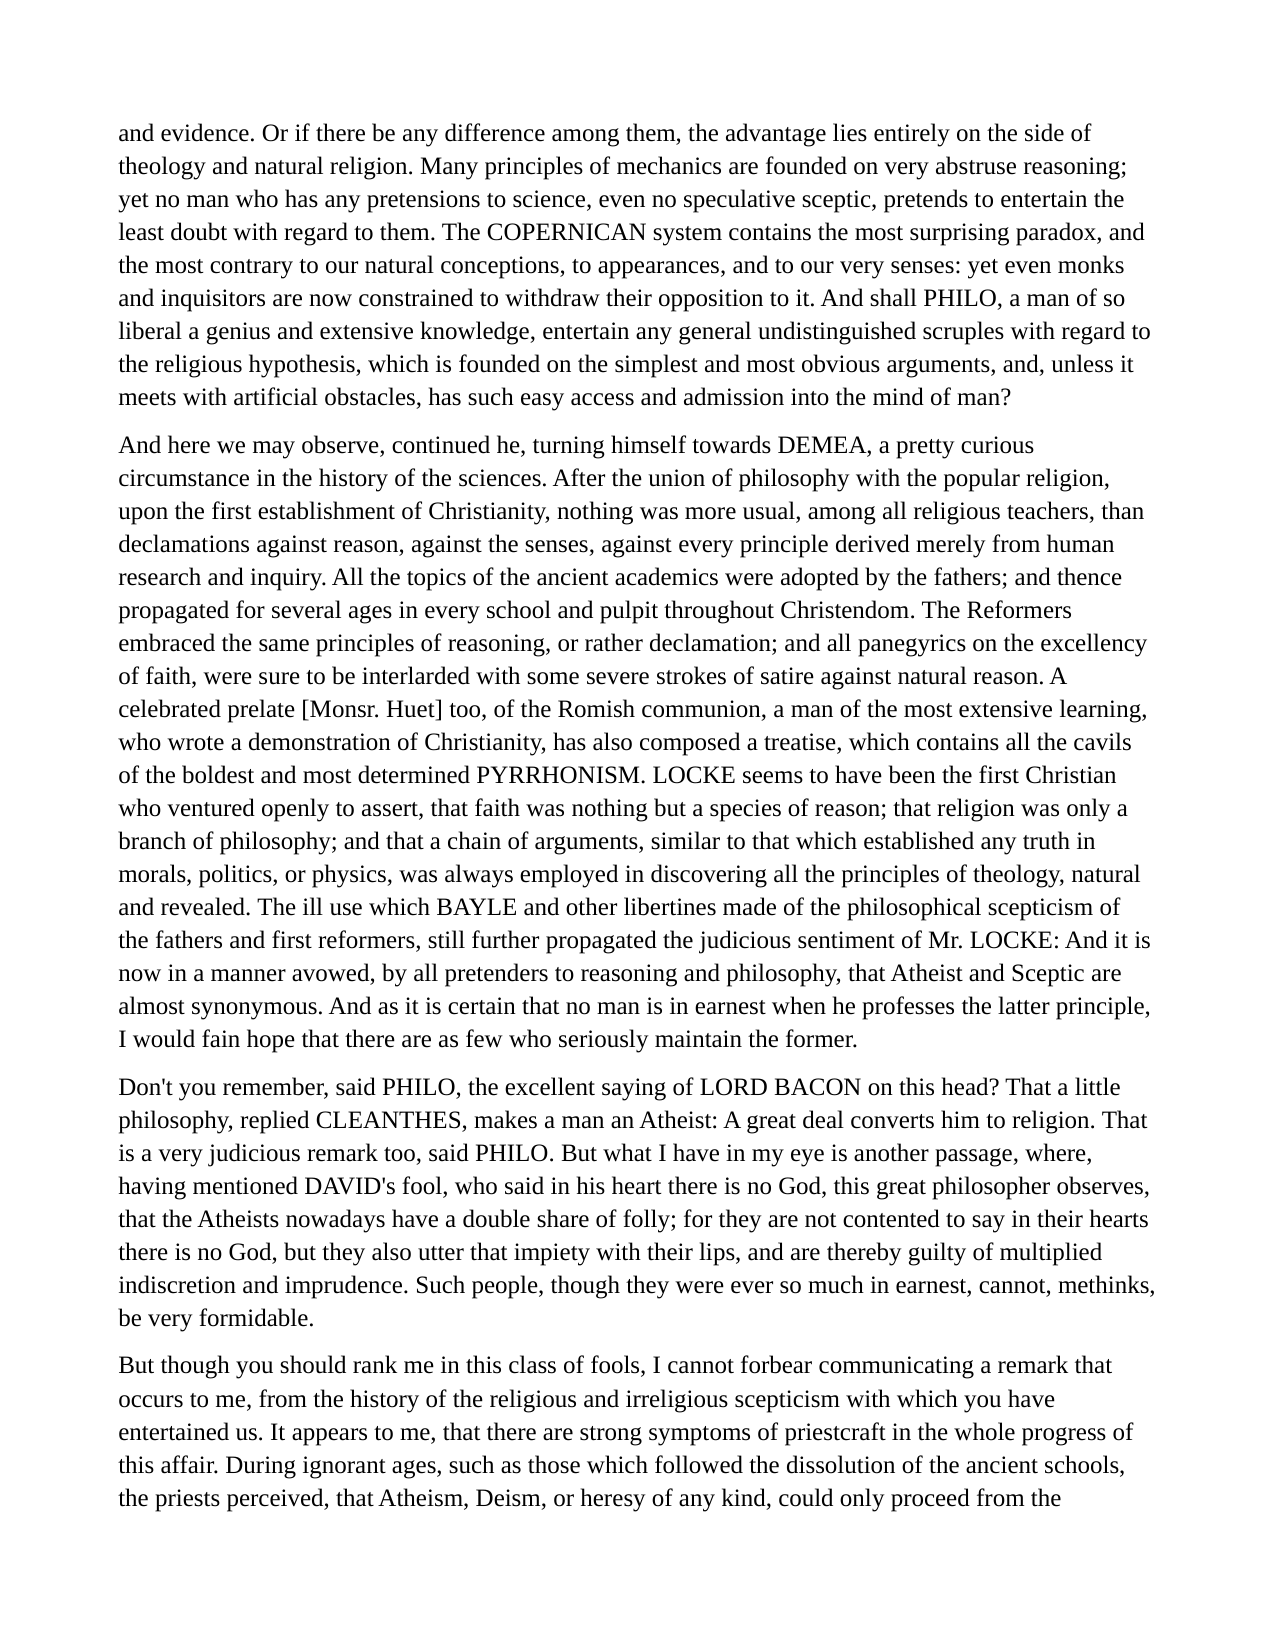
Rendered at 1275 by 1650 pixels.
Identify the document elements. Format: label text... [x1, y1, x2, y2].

text and evidence. Or if there be any difference among them, the advantage lies entirely on the side of theology and natural religion. Many principles of mechanics are founded on very abstruse reasoning; yet no man who has any pretensions to science, even no speculative sceptic, pretends to entertain the least doubt with regard to them. The COPERNICAN system contains the most surprising paradox, and the most contrary to our natural conceptions, to appearances, and to our very senses: yet even monks and inquisitors are now constrained to withdraw their opposition to it. And shall PHILO, a man of so liberal a genius and extensive knowledge, entertain any general undistinguished scruples with regard to the religious hypothesis, which is founded on the simplest and most obvious arguments, and, unless it meets with artificial obstacles, has such easy access and admission into the mind of man? [118, 118, 1157, 411]
text And here we may observe, continued he, turning himself towards DEMEA, a pretty curious circumstance in the history of the sciences. After the union of philosophy with the popular religion, upon the first establishment of Christianity, nothing was more usual, among all religious teachers, than declamations against reason, against the senses, against every principle derived merely from human research and inquiry. All the topics of the ancient academics were adopted by the fathers; and thence propagated for several ages in every school and pulpit throughout Christendom. The Reformers embraced the same principles of reasoning, or rather declamation; and all panegyrics on the excellency of faith, were sure to be interlarded with some severe strokes of satire against natural reason. A celebrated prelate [Monsr. Huet] too, of the Romish communion, a man of the most extensive learning, who wrote a demonstration of Christianity, has also composed a treatise, which contains all the cavils of the boldest and most determined PYRRHONISM. LOCKE seems to have been the first Christian who ventured openly to assert, that faith was nothing but a species of reason; that religion was only a branch of philosophy; and that a chain of arguments, similar to that which established any truth in morals, politics, or physics, was always employed in discovering all the principles of theology, natural and revealed. The ill use which BAYLE and other libertines made of the philosophical scepticism of the fathers and first reformers, still further propagated the judicious sentiment of Mr. LOCKE: And it is now in a manner avowed, by all pretenders to reasoning and philosophy, that Atheist and Sceptic are almost synonymous. And as it is certain that no man is in earnest when he professes the latter principle, I would fain hope that there are as few who seriously maintain the former. [118, 430, 1157, 1053]
text But though you should rank me in this class of fools, I cannot forbear communicating a remark that occurs to me, from the history of the religious and irreligious scepticism with which you have entertained us. It appears to me, that there are strong symptoms of priestcraft in the whole progress of this affair. During ignorant ages, such as those which followed the dissolution of the ancient schools, the priests perceived, that Atheism, Deism, or heresy of any kind, could only proceed from the [118, 1351, 1157, 1511]
text Don't you remember, said PHILO, the excellent saying of LORD BACON on this head? That a little philosophy, replied CLEANTHES, makes a man an Atheist: A great deal converts him to religion. That is a very judicious remark too, said PHILO. But what I have in my eye is another passage, where, having mentioned DAVID's fool, who said in his heart there is no God, this great philosopher observes, that the Atheists nowadays have a double share of folly; for they are not contented to say in their hearts there is no God, but they also utter that impiety with their lips, and are thereby guilty of multiplied indiscretion and imprudence. Such people, though they were ever so much in earnest, cannot, methinks, be very formidable. [118, 1072, 1157, 1332]
